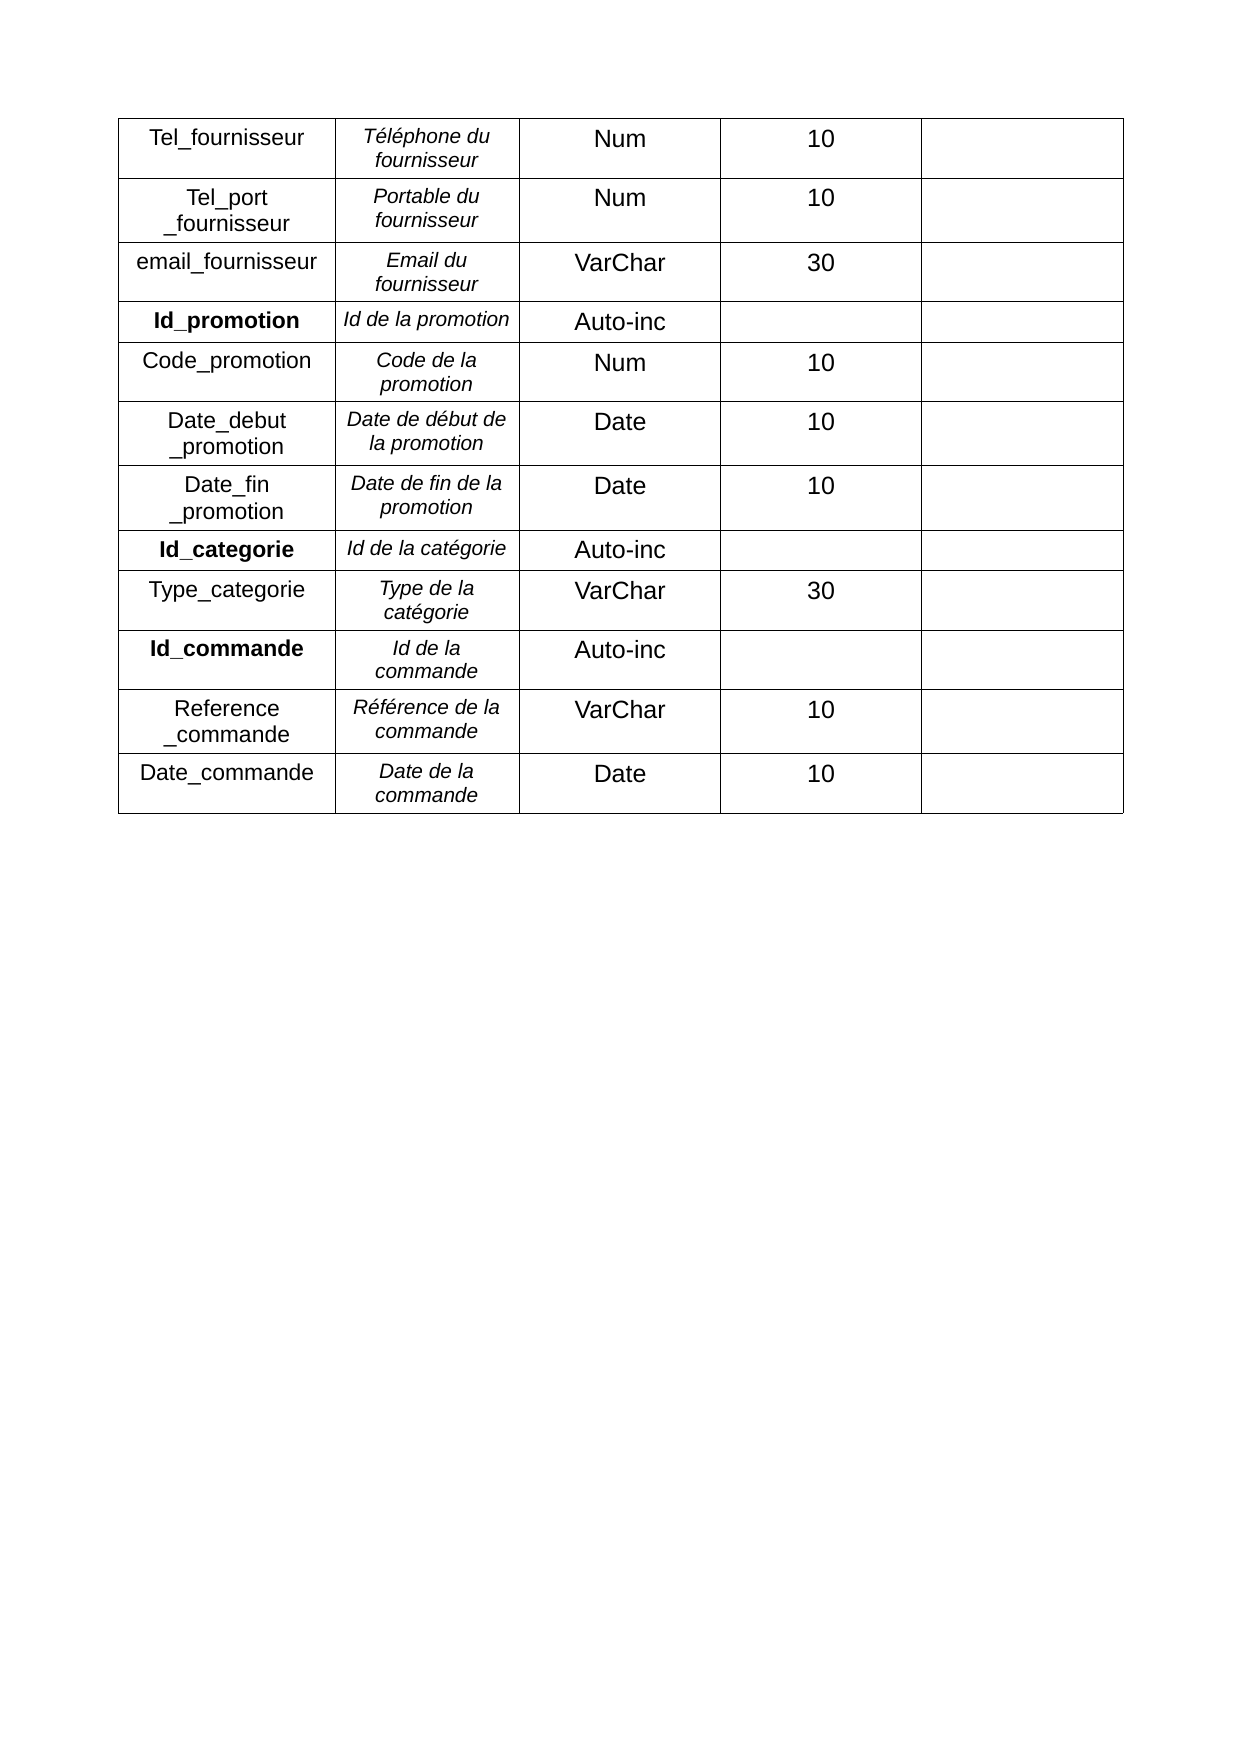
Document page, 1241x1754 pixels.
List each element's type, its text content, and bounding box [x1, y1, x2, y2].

table_cell [922, 690, 1123, 753]
table_cell Tel_fournisseur [119, 119, 335, 178]
table_cell Id_promotion [119, 302, 335, 342]
table_cell Date_debut _promotion [119, 402, 335, 465]
table_cell 10 [721, 690, 921, 753]
table_cell Référence de la commande [336, 690, 519, 753]
table_cell email_fournisseur [119, 243, 335, 301]
table_cell 10 [721, 754, 921, 813]
table_cell Auto-inc [520, 302, 720, 342]
table_cell [922, 243, 1123, 301]
table_cell [721, 631, 921, 689]
table_cell [721, 302, 921, 342]
table_cell Date_commande [119, 754, 335, 813]
table_cell 30 [721, 243, 921, 301]
table_cell Code_promotion [119, 343, 335, 401]
table_cell 10 [721, 466, 921, 530]
table_cell Date [520, 402, 720, 465]
table_cell [922, 343, 1123, 401]
table_cell Type de la catégorie [336, 571, 519, 629]
table_cell Date [520, 466, 720, 530]
table_cell Code de la promotion [336, 343, 519, 401]
table_cell VarChar [520, 571, 720, 629]
table_cell Num [520, 343, 720, 401]
table_cell [922, 631, 1123, 689]
table_cell Auto-inc [520, 531, 720, 570]
table_cell Tel_port _fournisseur [119, 179, 335, 242]
table_cell Date de fin de la promotion [336, 466, 519, 530]
table_cell Date de la commande [336, 754, 519, 813]
table_cell Id de la commande [336, 631, 519, 689]
table_cell 10 [721, 402, 921, 465]
table_cell Id_commande [119, 631, 335, 689]
table_cell [922, 402, 1123, 465]
table_cell Reference _commande [119, 690, 335, 753]
table_cell Auto-inc [520, 631, 720, 689]
table_cell 10 [721, 119, 921, 178]
table_cell Portable du fournisseur [336, 179, 519, 242]
table_cell Téléphone du fournisseur [336, 119, 519, 178]
table_cell Type_categorie [119, 571, 335, 629]
table_cell 10 [721, 343, 921, 401]
table_cell 30 [721, 571, 921, 629]
table_cell 10 [721, 179, 921, 242]
table_cell Date [520, 754, 720, 813]
table_cell VarChar [520, 243, 720, 301]
table_cell Date de début de la promotion [336, 402, 519, 465]
table_cell [721, 531, 921, 570]
table_cell Num [520, 119, 720, 178]
table_cell [922, 466, 1123, 530]
table_cell Id_categorie [119, 531, 335, 570]
table_cell [922, 119, 1123, 178]
table_cell [922, 571, 1123, 629]
table_cell Id de la promotion [336, 302, 519, 342]
table_cell Id de la catégorie [336, 531, 519, 570]
table_cell Num [520, 179, 720, 242]
table_cell [922, 754, 1123, 813]
table_cell [922, 531, 1123, 570]
table_cell [922, 302, 1123, 342]
table_cell VarChar [520, 690, 720, 753]
table_cell [922, 179, 1123, 242]
table_cell Email du fournisseur [336, 243, 519, 301]
table_cell Date_fin _promotion [119, 466, 335, 530]
